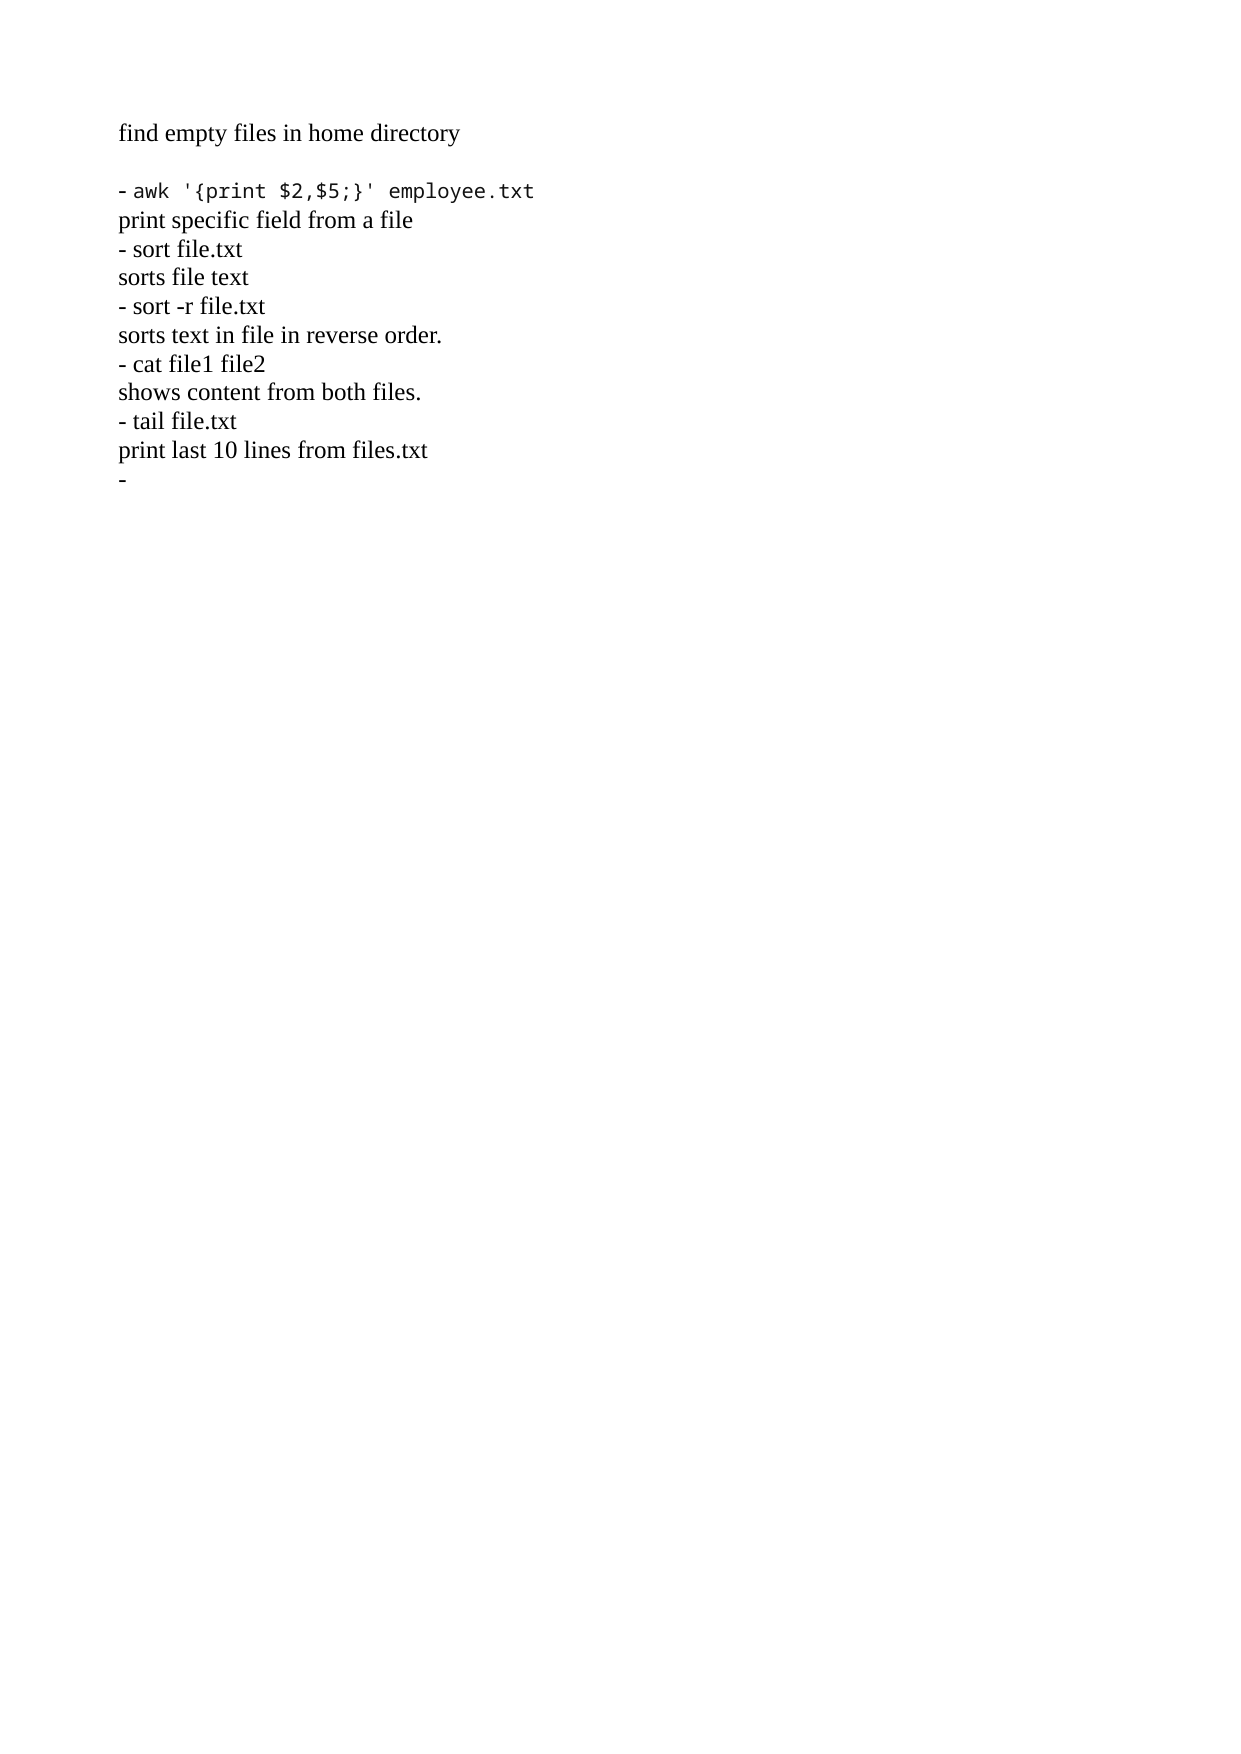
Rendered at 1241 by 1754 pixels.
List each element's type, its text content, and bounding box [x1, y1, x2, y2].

text - awk '{print $2,$5;}' employee.txt [118, 176, 1122, 205]
text sorts text in file in reverse order. [118, 320, 1122, 349]
text - sort file.txt [118, 234, 1122, 262]
text - sort -r file.txt [118, 291, 1122, 320]
text find empty files in home directory [118, 118, 1122, 147]
text print specific field from a file [118, 205, 1122, 234]
text shows content from both files. [118, 377, 1122, 406]
text - tail file.txt [118, 406, 1122, 435]
text - cat file1 file2 [118, 349, 1122, 377]
text - [118, 464, 1122, 492]
text print last 10 lines from files.txt [118, 435, 1122, 464]
text sorts file text [118, 262, 1122, 291]
